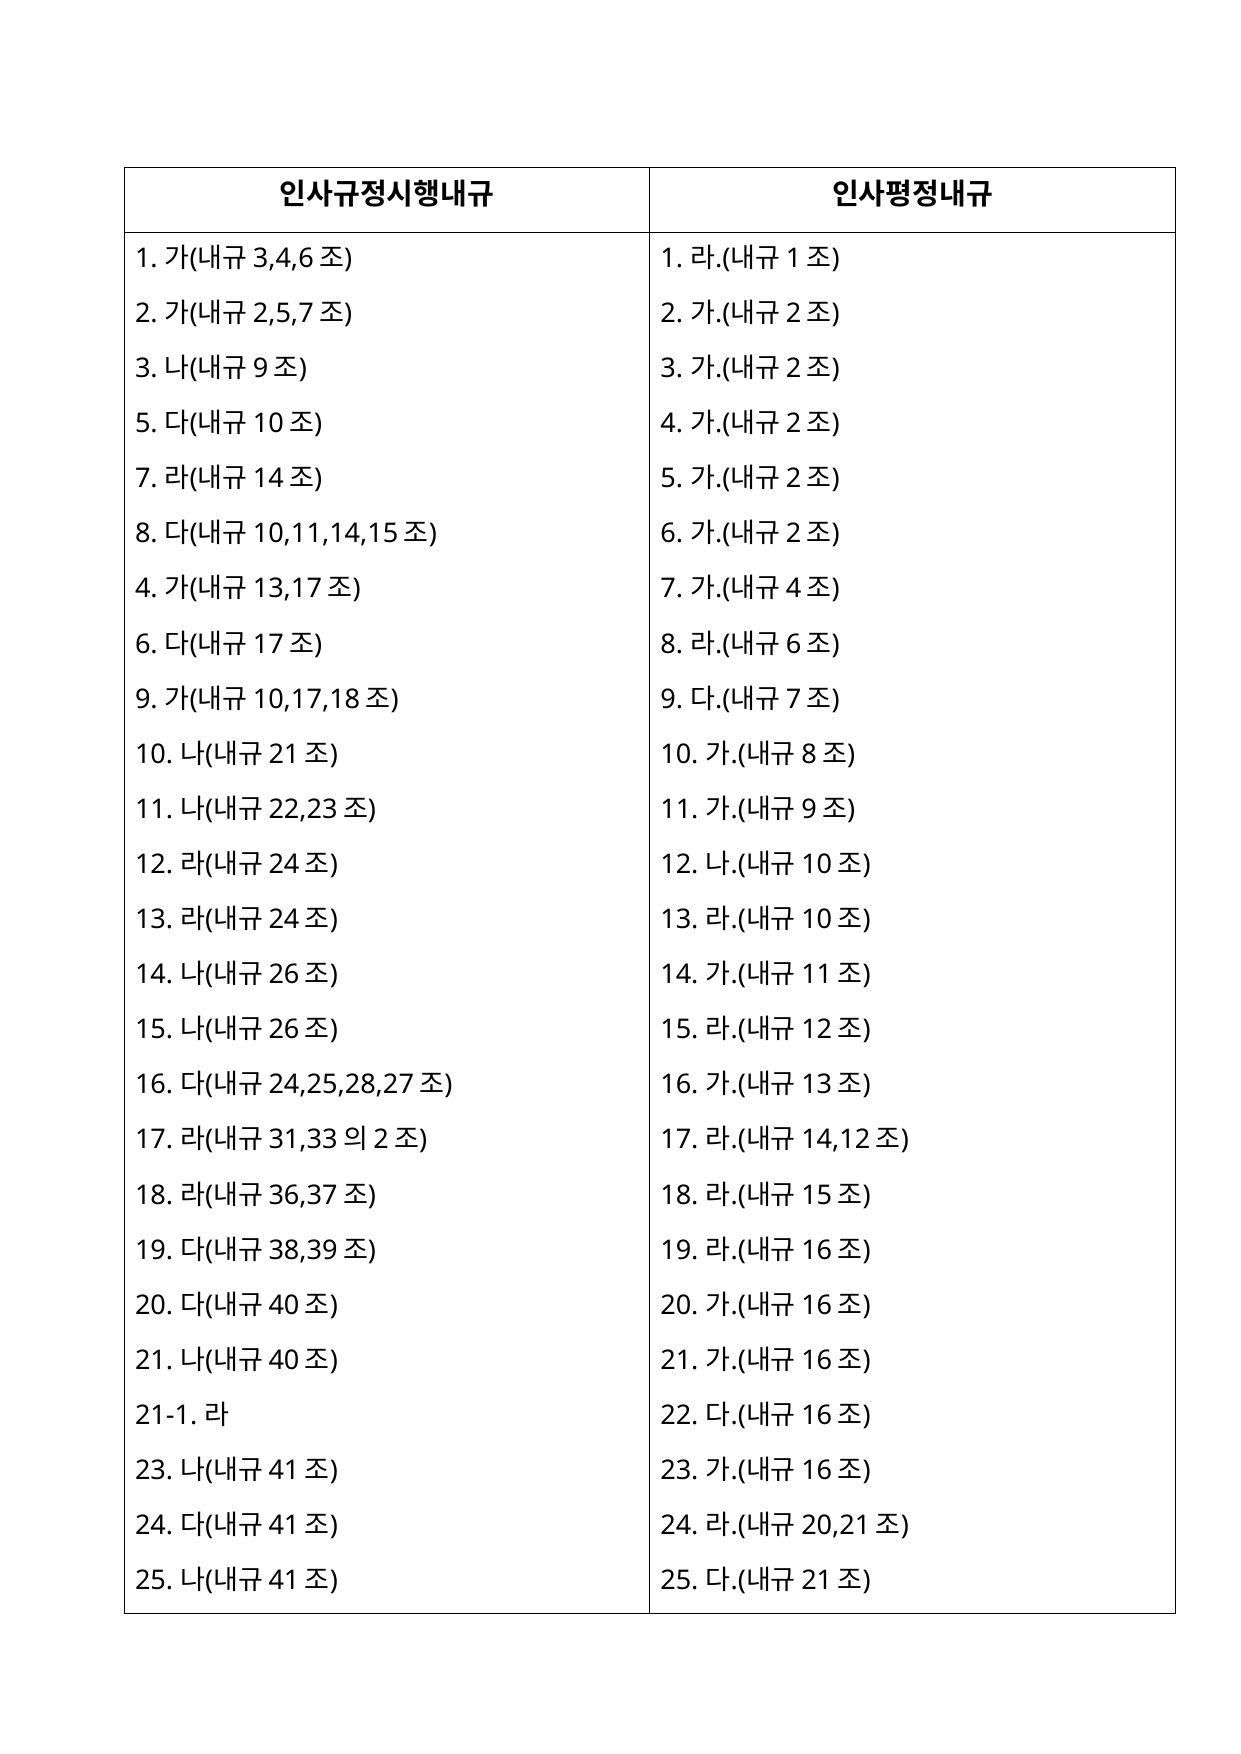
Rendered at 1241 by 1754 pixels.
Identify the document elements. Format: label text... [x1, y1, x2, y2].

table_cell 1. 라.(내규1조) 2. 가.(내규2조) 3. 가.(내규2조) 4. 가.(내규2조) 5. 가.(내규2조) 6. 가.(내규2조) 7. 가.(내규4조) 8. 라.(내규6조) 9. 다.(내규7조) 10. 가.(내규8조) 11. 가.(내규9조) 12. 나.(내규10조) 13. 라.(내규10조) 14. 가.(내규11조) 15. 라.(내규12조) 16. 가.(내규13조) 17. 라.(내규14,12조) 18. 라.(내규15조) 19. 라.(내규16조) 20. 가.(내규16조) 21. 가.(내규16조) 22. 다.(내규16조) 23. 가.(내규16조) 24. 라.(내규20,21조) 25. 다.(내규21조) [650, 233, 1175, 1613]
table_header 인사규정시행내규 [125, 168, 649, 232]
table_header 인사평정내규 [650, 168, 1175, 232]
table_cell 1. 가(내규3,4,6조) 2. 가(내규2,5,7조) 3. 나(내규9조) 5. 다(내규10조) 7. 라(내규14조) 8. 다(내규10,11,14,15조) 4. 가(내규13,17조) 6. 다(내규17조) 9. 가(내규10,17,18조) 10. 나(내규21조) 11. 나(내규22,23조) 12. 라(내규24조) 13. 라(내규24조) 14. 나(내규26조) 15. 나(내규26조) 16. 다(내규24,25,28,27조) 17. 라(내규31,33의2조) 18. 라(내규36,37조) 19. 다(내규38,39조) 20. 다(내규40조) 21. 나(내규40조) 21-1. 라 23. 나(내규41조) 24. 다(내규41조) 25. 나(내규41조) [125, 233, 649, 1613]
